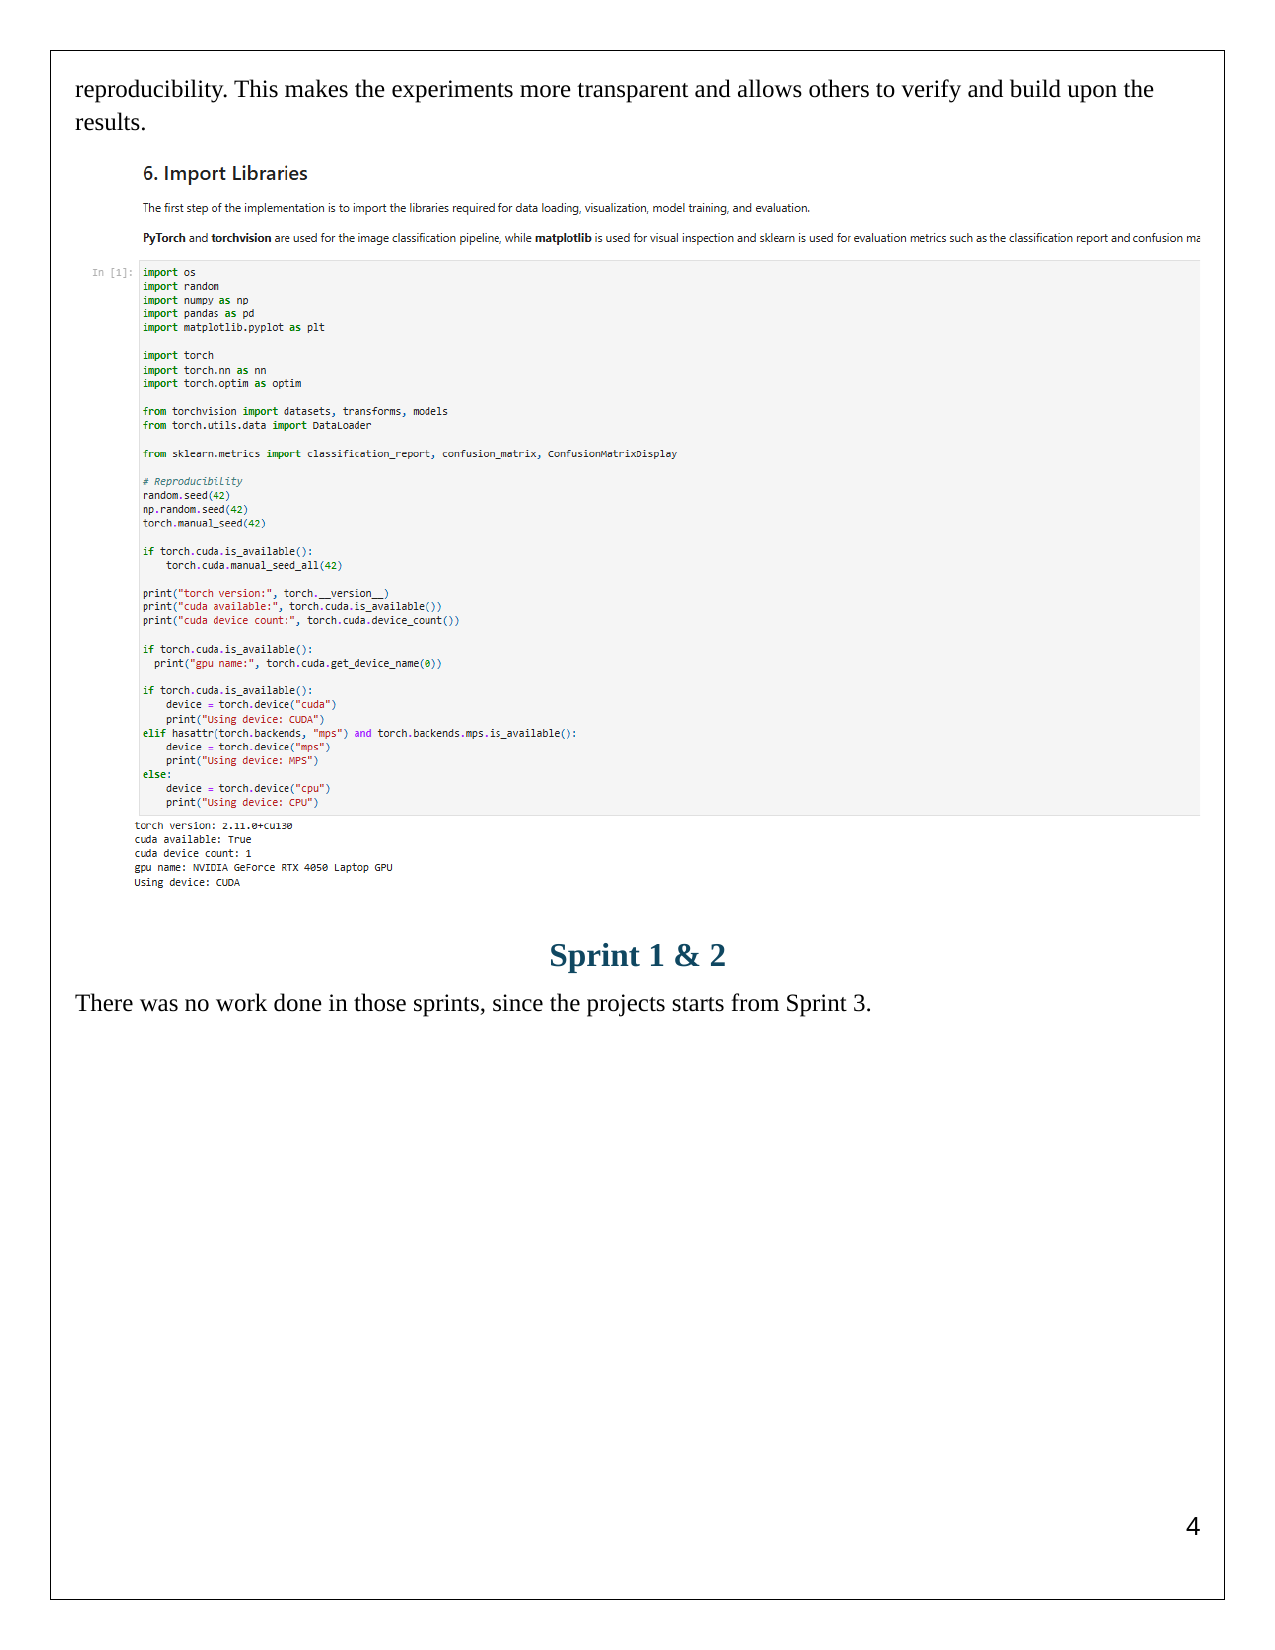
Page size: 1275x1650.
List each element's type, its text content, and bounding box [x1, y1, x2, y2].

text There was no work done in those sprints, since the projects starts from Sprint 3. [75, 988, 1200, 1017]
text reproducibility. This makes the experiments more transparent and allows others to verify and build upon the results. [75, 74, 1200, 136]
subtitle Sprint 1 & 2 [75, 936, 1200, 974]
